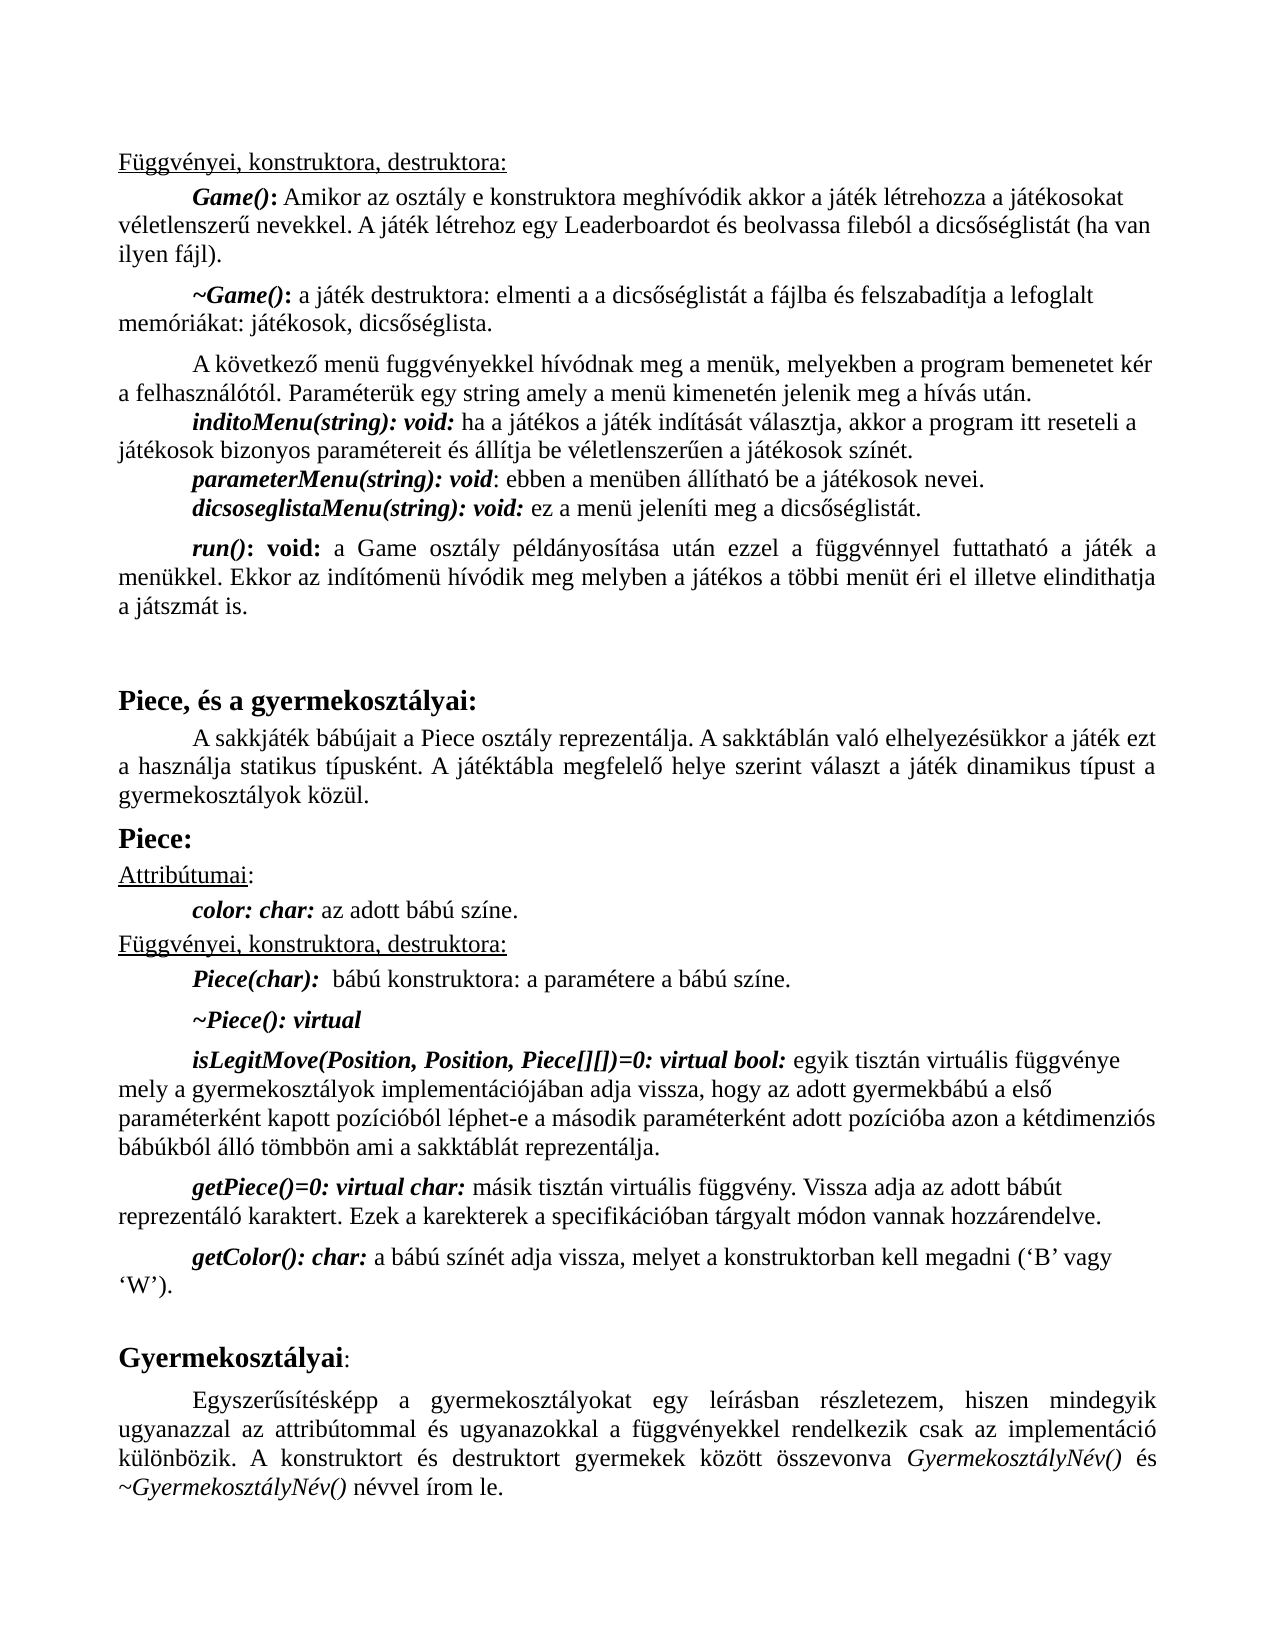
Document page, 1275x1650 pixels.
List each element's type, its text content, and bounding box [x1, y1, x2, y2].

text A következő menü fuggvényekkel hívódnak meg a menük, melyekben a program bemenetet kér a felhasználótól. Paraméterük egy string amely a menü kimenetén jelenik meg a hívás után. inditoMenu(string): void: ha a játékos a játék indítását választja, akkor a program itt reseteli a játékosok bizonyos paramétereit és állítja be véletlenszerűen a játékosok színét. parameterMenu(string): void: ebben a menüben állítható be a játékosok nevei. dicsoseglistaMenu(string): void: ez a menü jeleníti meg a dicsőséglistát. [118, 349, 1157, 522]
text isLegitMove(Position, Position, Piece[][])=0: virtual bool: egyik tisztán virtuális függvénye mely a gyermekosztályok implementációjában adja vissza, hogy az adott gyermekbábú a első paraméterként kapott pozícióból léphet-e a második paraméterként adott pozícióba azon a kétdimenziós bábúkból álló tömbbön ami a sakktáblát reprezentálja. [118, 1046, 1157, 1161]
text Függvényei, konstruktora, destruktora: [118, 147, 1157, 176]
text getColor(): char: a bábú színét adja vissza, melyet a konstruktorban kell megadni (‘B’ vagy ‘W’). [118, 1242, 1157, 1328]
text Függvényei, konstruktora, destruktora: [118, 929, 1157, 958]
text run(): void: a Game osztály példányosítása után ezzel a függvénnyel futtatható a játék a menükkel. Ekkor az indítómenü hívódik meg melyben a játékos a többi menüt éri el illetve elindithatja a játszmát is. [118, 533, 1157, 620]
text ~Piece(): virtual [118, 1005, 1157, 1034]
text Piece, és a gyermekosztályai: [118, 683, 1157, 717]
text ~Game(): a játék destruktora: elmenti a a dicsőséglistát a fájlba és felszabadítja a lefoglalt memóriákat: játékosok, dicsőséglista. [118, 280, 1157, 337]
text getPiece()=0: virtual char: másik tisztán virtuális függvény. Vissza adja az adott bábút reprezentáló karaktert. Ezek a karekterek a specifikációban tárgyalt módon vannak hozzárendelve. [118, 1172, 1157, 1230]
text color: char: az adott bábú színe. [118, 895, 1157, 924]
text Piece(char): bábú konstruktora: a paramétere a bábú színe. [118, 964, 1157, 993]
text A sakkjáték bábújait a Piece osztály reprezentálja. A sakktáblán való elhelyezésükkor a játék ezt a használja statikus típusként. A játéktábla megfelelő helye szerint választ a játék dinamikus típust a gyermekosztályok közül. [118, 723, 1157, 809]
text Gyermekosztályai: [118, 1340, 1157, 1373]
text Piece: [118, 821, 1157, 854]
text Game(): Amikor az osztály e konstruktora meghívódik akkor a játék létrehozza a játékosokat véletlenszerű nevekkel. A játék létrehoz egy Leaderboardot és beolvassa fileból a dicsőséglistát (ha van ilyen fájl). [118, 182, 1157, 268]
text Egyszerűsítésképp a gyermekosztályokat egy leírásban részletezem, hiszen mindegyik ugyanazzal az attribútommal és ugyanazokkal a függvényekkel rendelkezik csak az implementáció különbözik. A konstruktort és destruktort gyermekek között összevonva GyermekosztályNév() és ~GyermekosztályNév() névvel írom le. [118, 1385, 1157, 1500]
text Attribútumai: [118, 860, 1157, 889]
